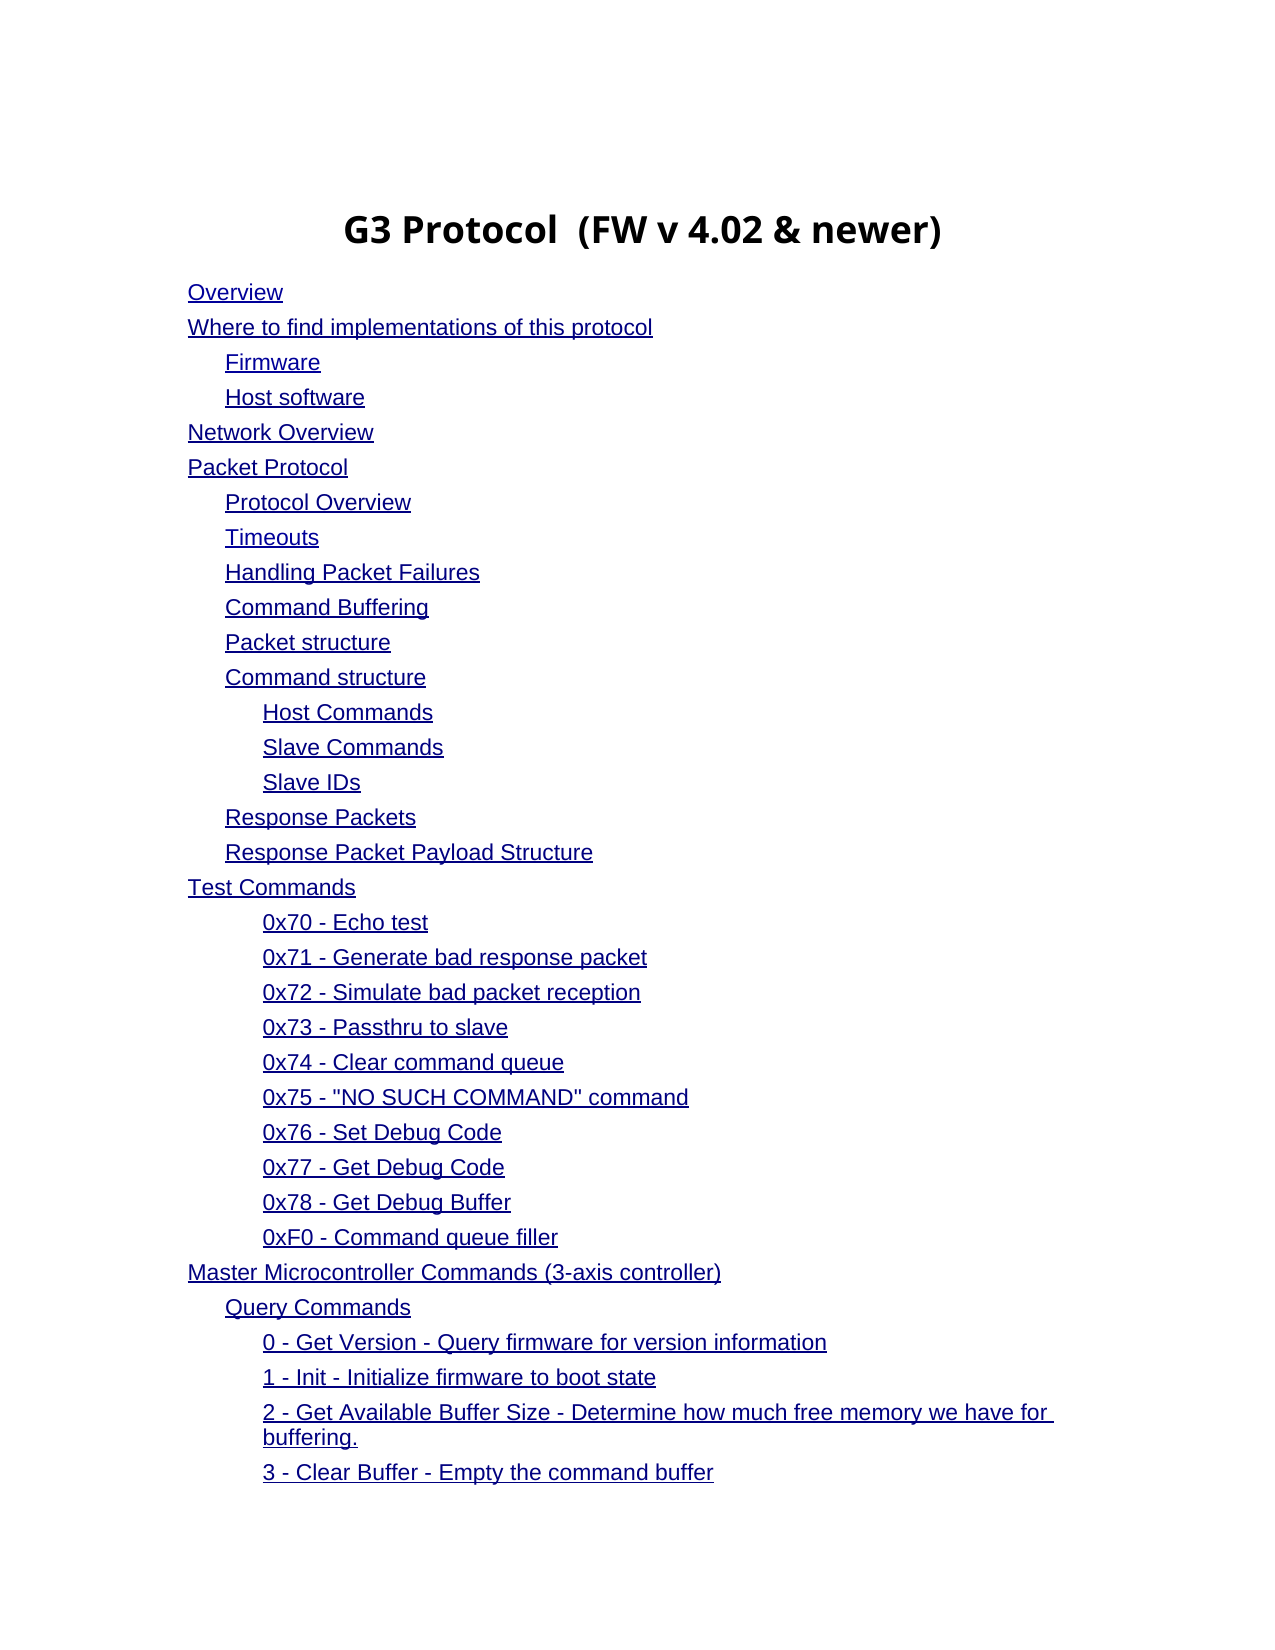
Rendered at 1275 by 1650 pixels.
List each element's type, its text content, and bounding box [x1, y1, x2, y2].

text 3 - Clear Buffer - Empty the command buffer [262, 1460, 1125, 1486]
text Command structure [225, 664, 1125, 690]
text Test Commands [187, 874, 1125, 900]
text 0xF0 - Command queue filler [262, 1224, 1125, 1250]
text Response Packet Payload Structure [225, 839, 1125, 865]
text Host software [225, 384, 1125, 410]
text Where to find implementations of this protocol [187, 314, 1125, 340]
text 0x71 - Generate bad response packet [262, 944, 1125, 970]
text Network Overview [187, 419, 1125, 445]
text 0x75 - "NO SUCH COMMAND" command [262, 1084, 1125, 1110]
text Host Commands [262, 699, 1125, 725]
text Packet Protocol [187, 454, 1125, 480]
text Slave IDs [262, 769, 1125, 795]
text 0x77 - Get Debug Code [262, 1154, 1125, 1180]
text Firmware [225, 349, 1125, 375]
text 0 - Get Version - Query firmware for version information [262, 1329, 1125, 1355]
text Protocol Overview [225, 489, 1125, 515]
text Overview [187, 279, 1125, 305]
text Master Microcontroller Commands (3-axis controller) [187, 1259, 1125, 1285]
text Packet structure [225, 629, 1125, 655]
text 0x78 - Get Debug Buffer [262, 1189, 1125, 1215]
text Slave Commands [262, 734, 1125, 760]
text 0x70 - Echo test [262, 909, 1125, 935]
subtitle G3 Protocol (FW v 4.02 & newer) [150, 203, 1125, 254]
text 2 - Get Available Buffer Size - Determine how much free memory we have for buffering. [262, 1399, 1125, 1451]
text 0x72 - Simulate bad packet reception [262, 979, 1125, 1005]
text 0x73 - Passthru to slave [262, 1014, 1125, 1040]
text 0x76 - Set Debug Code [262, 1119, 1125, 1145]
text 1 - Init - Initialize firmware to boot state [262, 1364, 1125, 1390]
text Timeouts [225, 524, 1125, 550]
text Command Buffering [225, 594, 1125, 620]
text Handling Packet Failures [225, 559, 1125, 585]
text Query Commands [225, 1294, 1125, 1320]
text Response Packets [225, 804, 1125, 830]
text 0x74 - Clear command queue [262, 1049, 1125, 1075]
